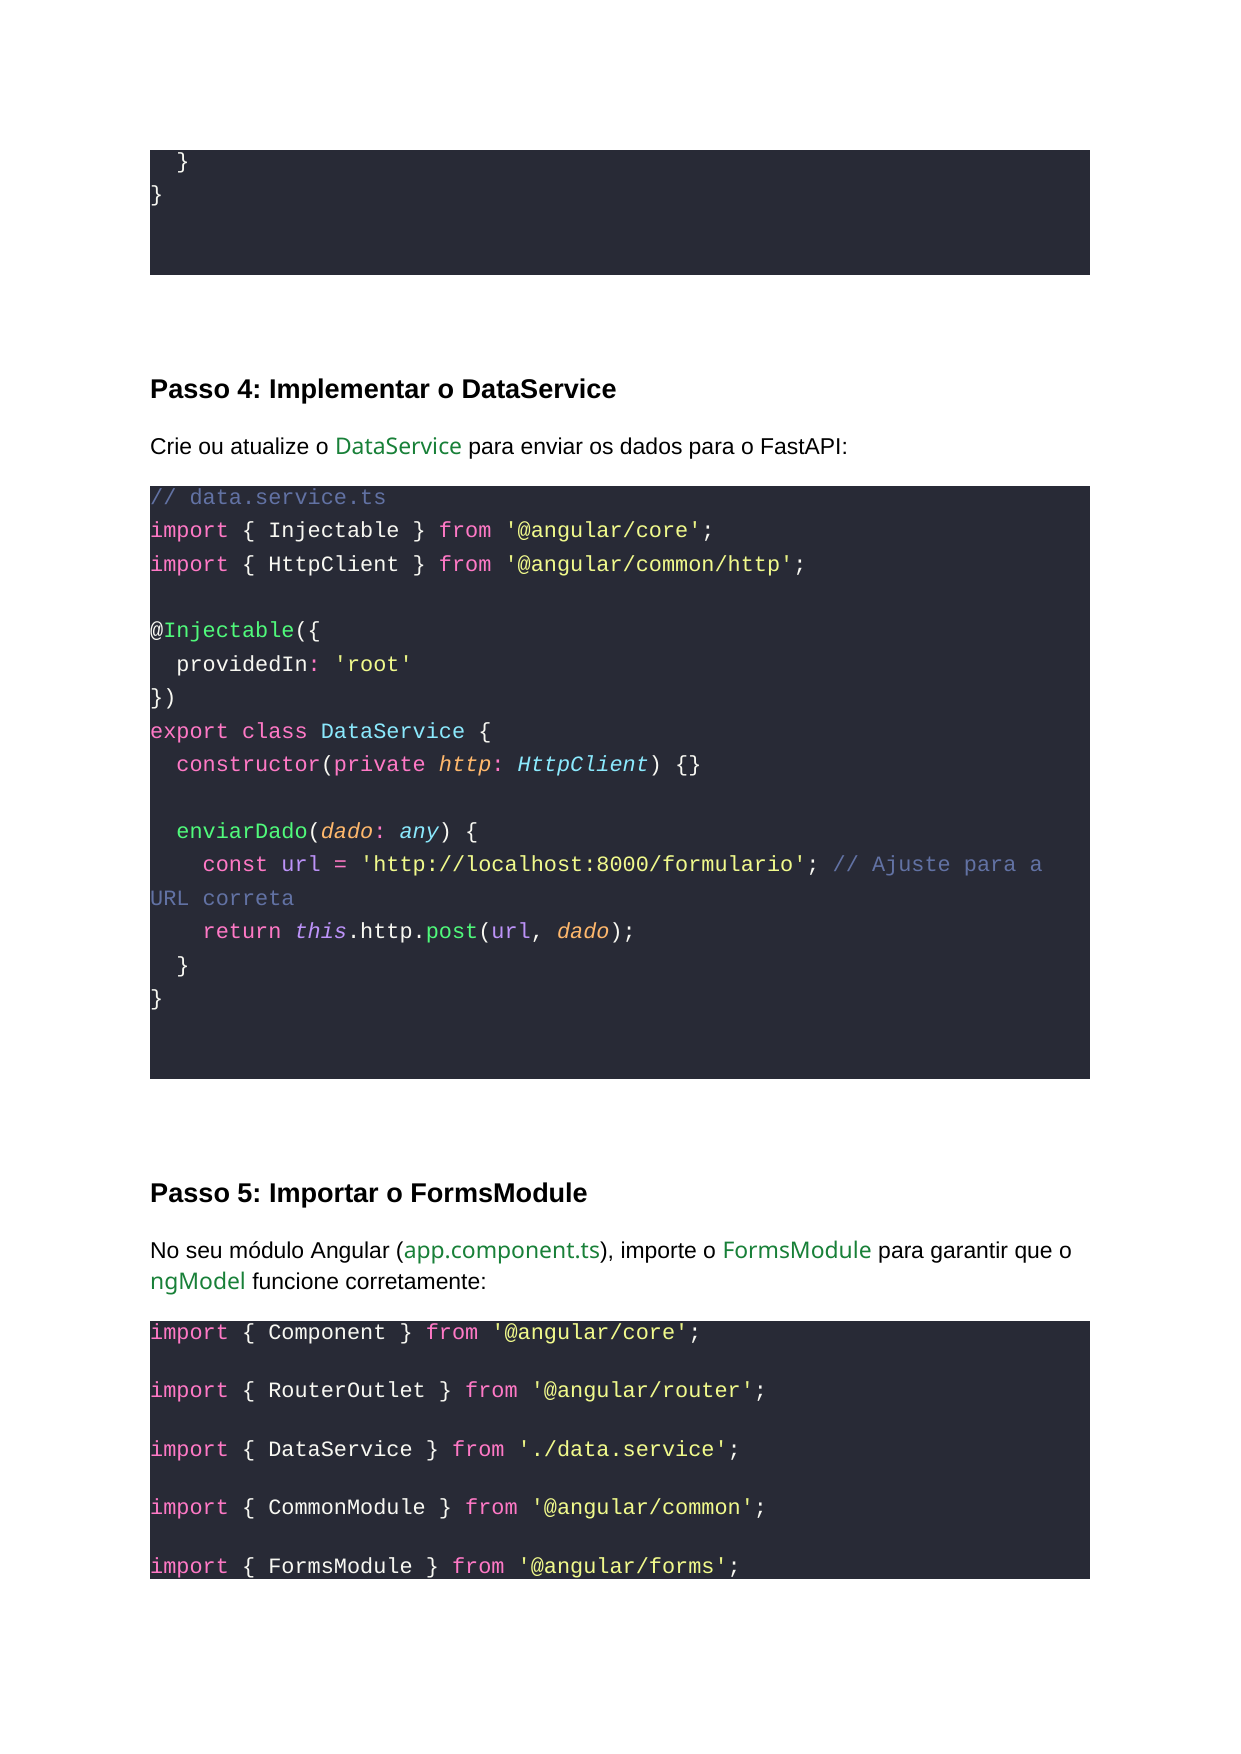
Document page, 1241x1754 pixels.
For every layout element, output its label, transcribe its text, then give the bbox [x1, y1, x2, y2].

text import { HttpClient } from '@angular/common/http'; [150, 553, 1090, 577]
text } [150, 183, 1090, 208]
text } [150, 150, 1090, 175]
text import { RouterOutlet } from '@angular/router'; [150, 1379, 1090, 1404]
text @Injectable({ [150, 619, 1090, 644]
subtitle Passo 5: Importar o FormsModule [150, 1177, 1090, 1208]
text export class DataService { [150, 720, 1090, 745]
text constructor(private http: HttpClient) {} [150, 753, 1090, 778]
text import { FormsModule } from '@angular/forms'; [150, 1555, 1090, 1579]
text import { CommonModule } from '@angular/common'; [150, 1496, 1090, 1521]
text }) [150, 686, 1090, 711]
text import { DataService } from './data.service'; [150, 1438, 1090, 1463]
text Crie ou atualize o DataService para enviar os dados para o FastAPI: [150, 429, 1090, 461]
text } [150, 954, 1090, 979]
text } [150, 987, 1090, 1012]
subtitle Passo 4: Implementar o DataService [150, 373, 1090, 404]
text providedIn: 'root' [150, 653, 1090, 678]
text // data.service.ts [150, 486, 1090, 511]
text const url = 'http://localhost:8000/formulario'; // Ajuste para a URL correta [150, 854, 1090, 912]
text return this.http.post(url, dado); [150, 921, 1090, 945]
text enviarDado(dado: any) { [150, 820, 1090, 845]
text import { Injectable } from '@angular/core'; [150, 519, 1090, 544]
text No seu módulo Angular (app.component.ts), importe o FormsModule para garantir que o ngModel funcione corretamente: [150, 1233, 1090, 1296]
text import { Component } from '@angular/core'; [150, 1321, 1090, 1346]
